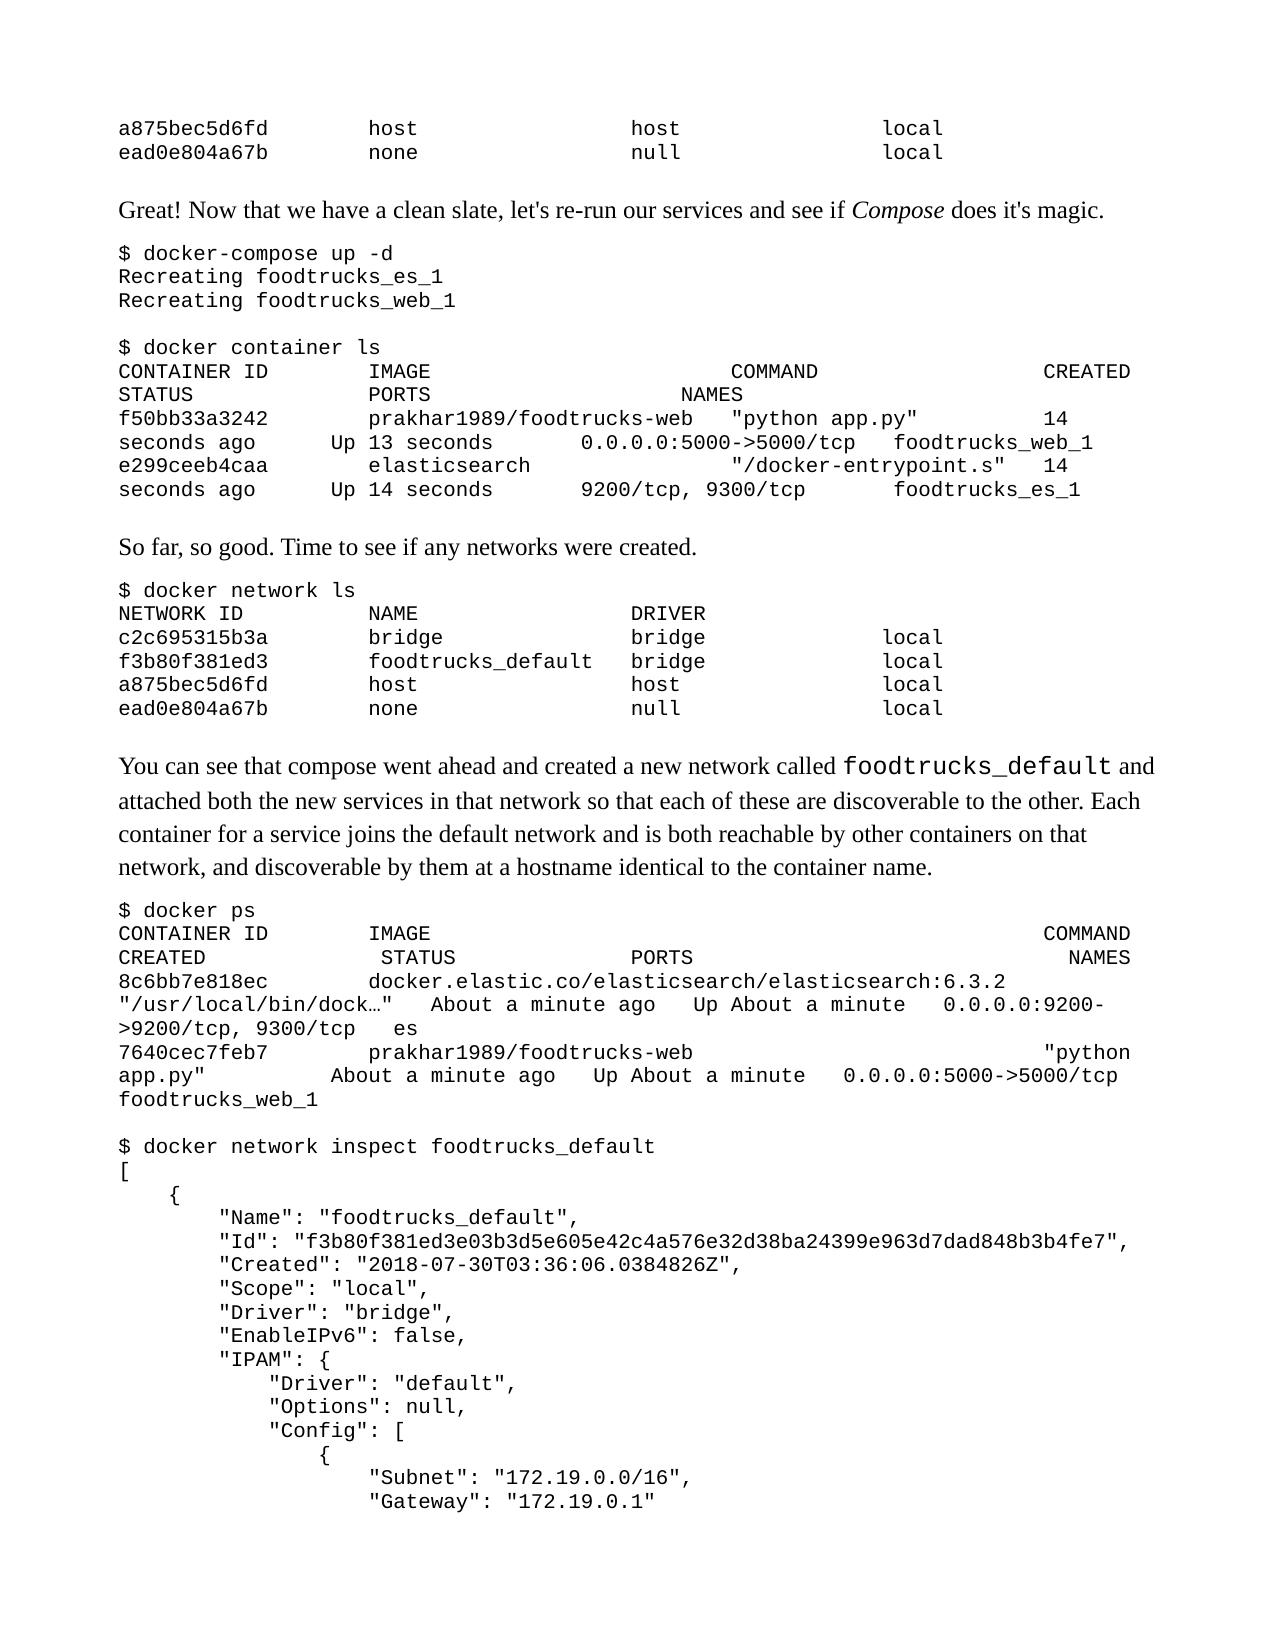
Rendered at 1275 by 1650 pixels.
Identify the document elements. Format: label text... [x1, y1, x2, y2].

text "EnableIPv6": false, [118, 1325, 1157, 1349]
text "Driver": "default", [118, 1373, 1157, 1396]
text $ docker container ls [118, 337, 1157, 361]
text CONTAINER ID IMAGE COMMAND CREATED STATUS PORTS NAMES [118, 923, 1157, 971]
text a875bec5d6fd host host local [118, 118, 1157, 142]
text "Name": "foodtrucks_default", [118, 1207, 1157, 1231]
text $ docker network ls [118, 580, 1157, 603]
text ead0e804a67b none null local [118, 142, 1157, 165]
text You can see that compose went ahead and created a new network called foodtrucks_default and attached both the new services in that network so that each of these are discoverable to the other. Each container for a service joins the default network and is both reachable by other containers on that network, and discoverable by them at a hostname identical to the container name. [118, 751, 1157, 881]
text Recreating foodtrucks_web_1 [118, 290, 1157, 313]
text 7640cec7feb7 prakhar1989/foodtrucks-web "python app.py" About a minute ago Up About a minute 0.0.0.0:5000->5000/tcp foodtrucks_web_1 [118, 1042, 1157, 1113]
text Great! Now that we have a clean slate, let's re-run our services and see if Compose does it's magic. [118, 195, 1157, 224]
text 8c6bb7e818ec docker.elastic.co/elasticsearch/elasticsearch:6.3.2 "/usr/local/bin/dock…" About a minute ago Up About a minute 0.0.0.0:9200->9200/tcp, 9300/tcp es [118, 971, 1157, 1042]
text f50bb33a3242 prakhar1989/foodtrucks-web "python app.py" 14 seconds ago Up 13 seconds 0.0.0.0:5000->5000/tcp foodtrucks_web_1 [118, 408, 1157, 455]
text "Created": "2018-07-30T03:36:06.0384826Z", [118, 1254, 1157, 1278]
text { [118, 1183, 1157, 1207]
text "Gateway": "172.19.0.1" [118, 1491, 1157, 1514]
text $ docker network inspect foodtrucks_default [118, 1136, 1157, 1160]
text "IPAM": { [118, 1349, 1157, 1373]
text Recreating foodtrucks_es_1 [118, 266, 1157, 290]
text "Subnet": "172.19.0.0/16", [118, 1467, 1157, 1491]
text "Options": null, [118, 1396, 1157, 1420]
text "Config": [ [118, 1420, 1157, 1444]
text { [118, 1444, 1157, 1467]
text c2c695315b3a bridge bridge local [118, 627, 1157, 651]
text CONTAINER ID IMAGE COMMAND CREATED STATUS PORTS NAMES [118, 361, 1157, 408]
text So far, so good. Time to see if any networks were created. [118, 532, 1157, 561]
text [ [118, 1160, 1157, 1183]
text "Id": "f3b80f381ed3e03b3d5e605e42c4a576e32d38ba24399e963d7dad848b3b4fe7", [118, 1231, 1157, 1254]
text "Scope": "local", [118, 1278, 1157, 1302]
text a875bec5d6fd host host local [118, 674, 1157, 698]
text ead0e804a67b none null local [118, 698, 1157, 722]
text $ docker ps [118, 900, 1157, 923]
text $ docker-compose up -d [118, 242, 1157, 266]
text f3b80f381ed3 foodtrucks_default bridge local [118, 651, 1157, 674]
text e299ceeb4caa elasticsearch "/docker-entrypoint.s" 14 seconds ago Up 14 seconds 9200/tcp, 9300/tcp foodtrucks_es_1 [118, 455, 1157, 503]
text NETWORK ID NAME DRIVER [118, 603, 1157, 627]
text "Driver": "bridge", [118, 1302, 1157, 1325]
